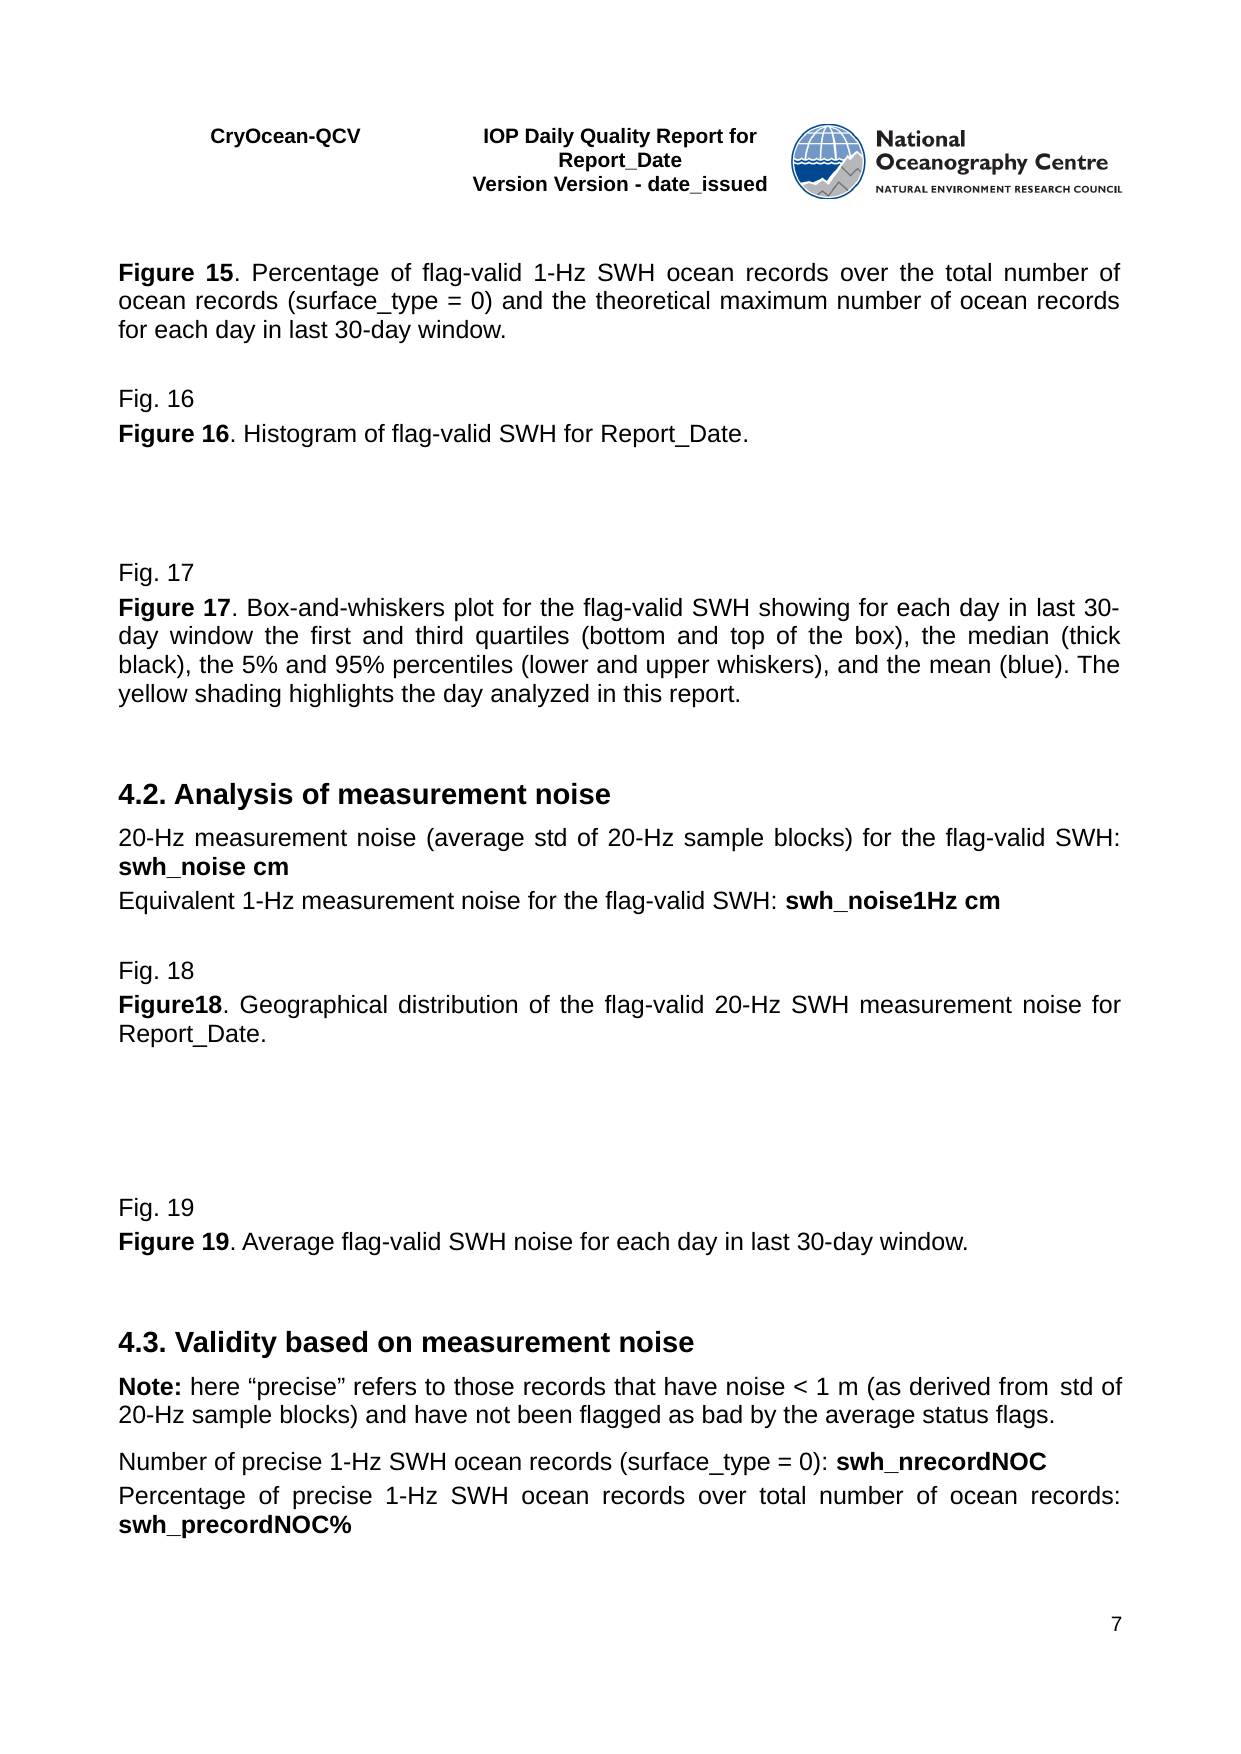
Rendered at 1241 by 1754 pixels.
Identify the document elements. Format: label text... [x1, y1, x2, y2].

text 4.2. Analysis of measurement noise [118, 777, 1122, 810]
text Figure 17. Box-and-whiskers plot for the flag-valid SWH showing for each day in last 30-day window the first and third quartiles (bottom and top of the box), the median (thick black), the 5% and 95% percentiles (lower and upper whiskers), and the mean (blue). The yellow shading highlights the day analyzed in this report. [118, 592, 1122, 707]
text 20-Hz measurement noise (average std of 20-Hz sample blocks) for the flag-valid SWH: swh_noise cm [118, 823, 1122, 880]
text Fig. 19 [118, 1193, 1122, 1221]
text Figure 16. Histogram of flag-valid SWH for Report_Date. [118, 419, 1122, 448]
text Equivalent 1-Hz measurement noise for the flag-valid SWH: swh_noise1Hz cm [118, 886, 1122, 915]
text Fig. 16 [118, 384, 1122, 413]
text Figure18. Geographical distribution of the flag-valid 20-Hz SWH measurement noise for Report_Date. [118, 990, 1122, 1048]
text Percentage of precise 1-Hz SWH ocean records over total number of ocean records: swh_precordNOC% [118, 1481, 1122, 1539]
text Fig. 18 [118, 956, 1122, 984]
text Fig. 17 [118, 558, 1122, 587]
text Figure 19. Average flag-valid SWH noise for each day in last 30-day window. [118, 1227, 1122, 1256]
text 4.3. Validity based on measurement noise [118, 1325, 1122, 1359]
text Note: here “precise” refers to those records that have noise < 1 m (as derived from std of 20-Hz sample blocks) and have not been flagged as bad by the average status flags. [118, 1371, 1122, 1429]
text Number of precise 1-Hz SWH ocean records (surface_type = 0): swh_nrecordNOC [118, 1447, 1122, 1475]
text Figure 15. Percentage of flag-valid 1-Hz SWH ocean records over the total number of ocean records (surface_type = 0) and the theoretical maximum number of ocean records for each day in last 30-day window. [118, 257, 1122, 344]
